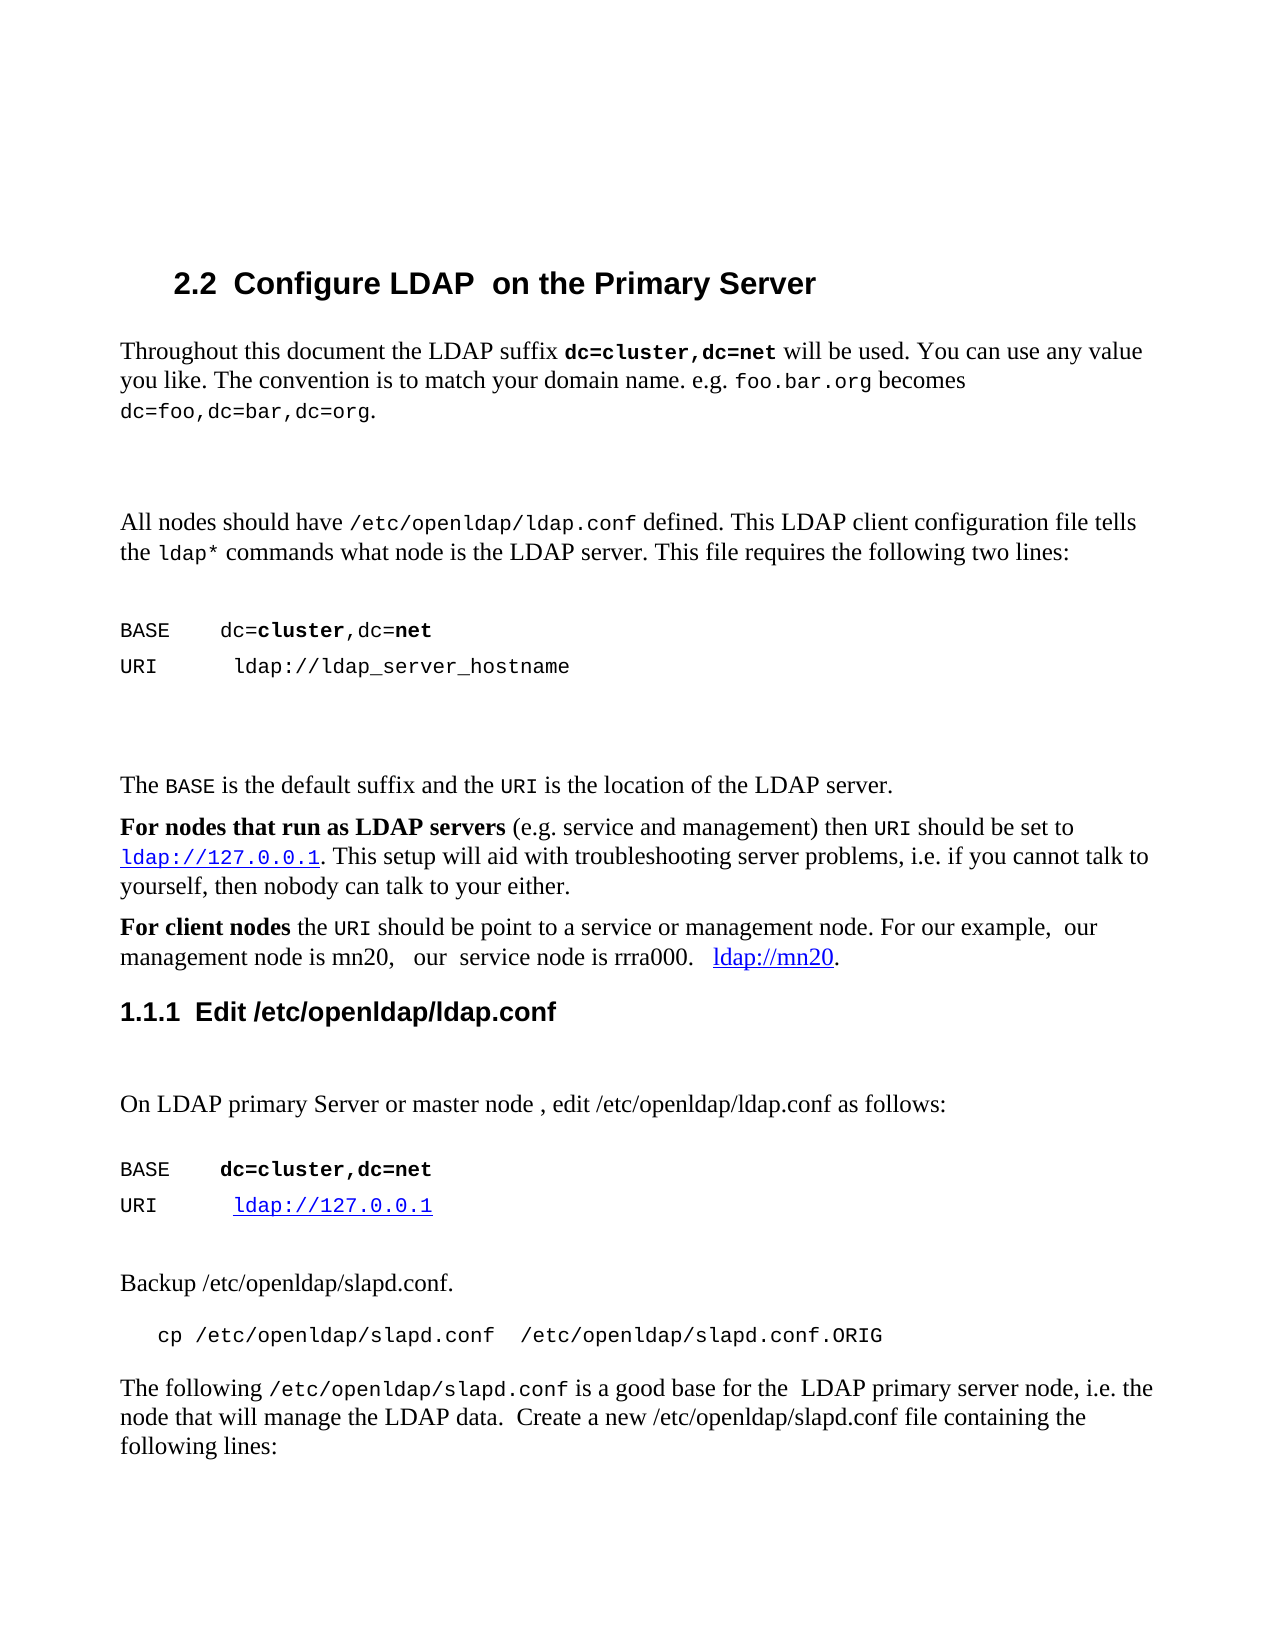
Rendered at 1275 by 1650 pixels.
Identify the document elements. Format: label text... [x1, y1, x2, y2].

text All nodes should have /etc/openldap/ldap.conf defined. This LDAP client configuration file tells the ldap* commands what node is the LDAP server. This file requires the following two lines: [120, 507, 1155, 566]
text BASE dc=cluster,dc=net [120, 1159, 1155, 1183]
text The following /etc/openldap/slapd.conf is a good base for the LDAP primary server node, i.e. the node that will manage the LDAP data. Create a new /etc/openldap/slapd.conf file containing the following lines: [120, 1373, 1155, 1460]
text For nodes that run as LDAP servers (e.g. service and management) then URI should be set to ldap://127.0.0.1. This setup will aid with troubleshooting server problems, i.e. if you cannot talk to yourself, then nobody can talk to your either. [120, 812, 1155, 900]
subtitle Configure LDAP on the Primary Server [173, 265, 1155, 301]
text URI ldap://127.0.0.1 [120, 1196, 1155, 1219]
text Throughout this document the LDAP suffix dc=cluster,dc=net will be used. You can use any value you like. The convention is to match your domain name. e.g. foo.bar.org becomes dc=foo,dc=bar,dc=org. [120, 336, 1155, 425]
text For client nodes the URI should be point to a service or management node. For our example, our management node is mn20, our service node is rrra000. ldap://mn20. [120, 912, 1155, 971]
text URI ldap://ldap_server_hostname [120, 656, 1155, 680]
text The BASE is the default suffix and the URI is the location of the LDAP server. [120, 770, 1155, 799]
text On LDAP primary Server or master node , edit /etc/openldap/ldap.conf as follows: [120, 1089, 1155, 1118]
text cp /etc/openldap/slapd.conf /etc/openldap/slapd.conf.ORIG [157, 1325, 1155, 1349]
text Backup /etc/openldap/slapd.conf. [120, 1268, 1155, 1297]
subtitle Edit /etc/openldap/ldap.conf [120, 996, 1155, 1027]
text BASE dc=cluster,dc=net [120, 620, 1155, 644]
